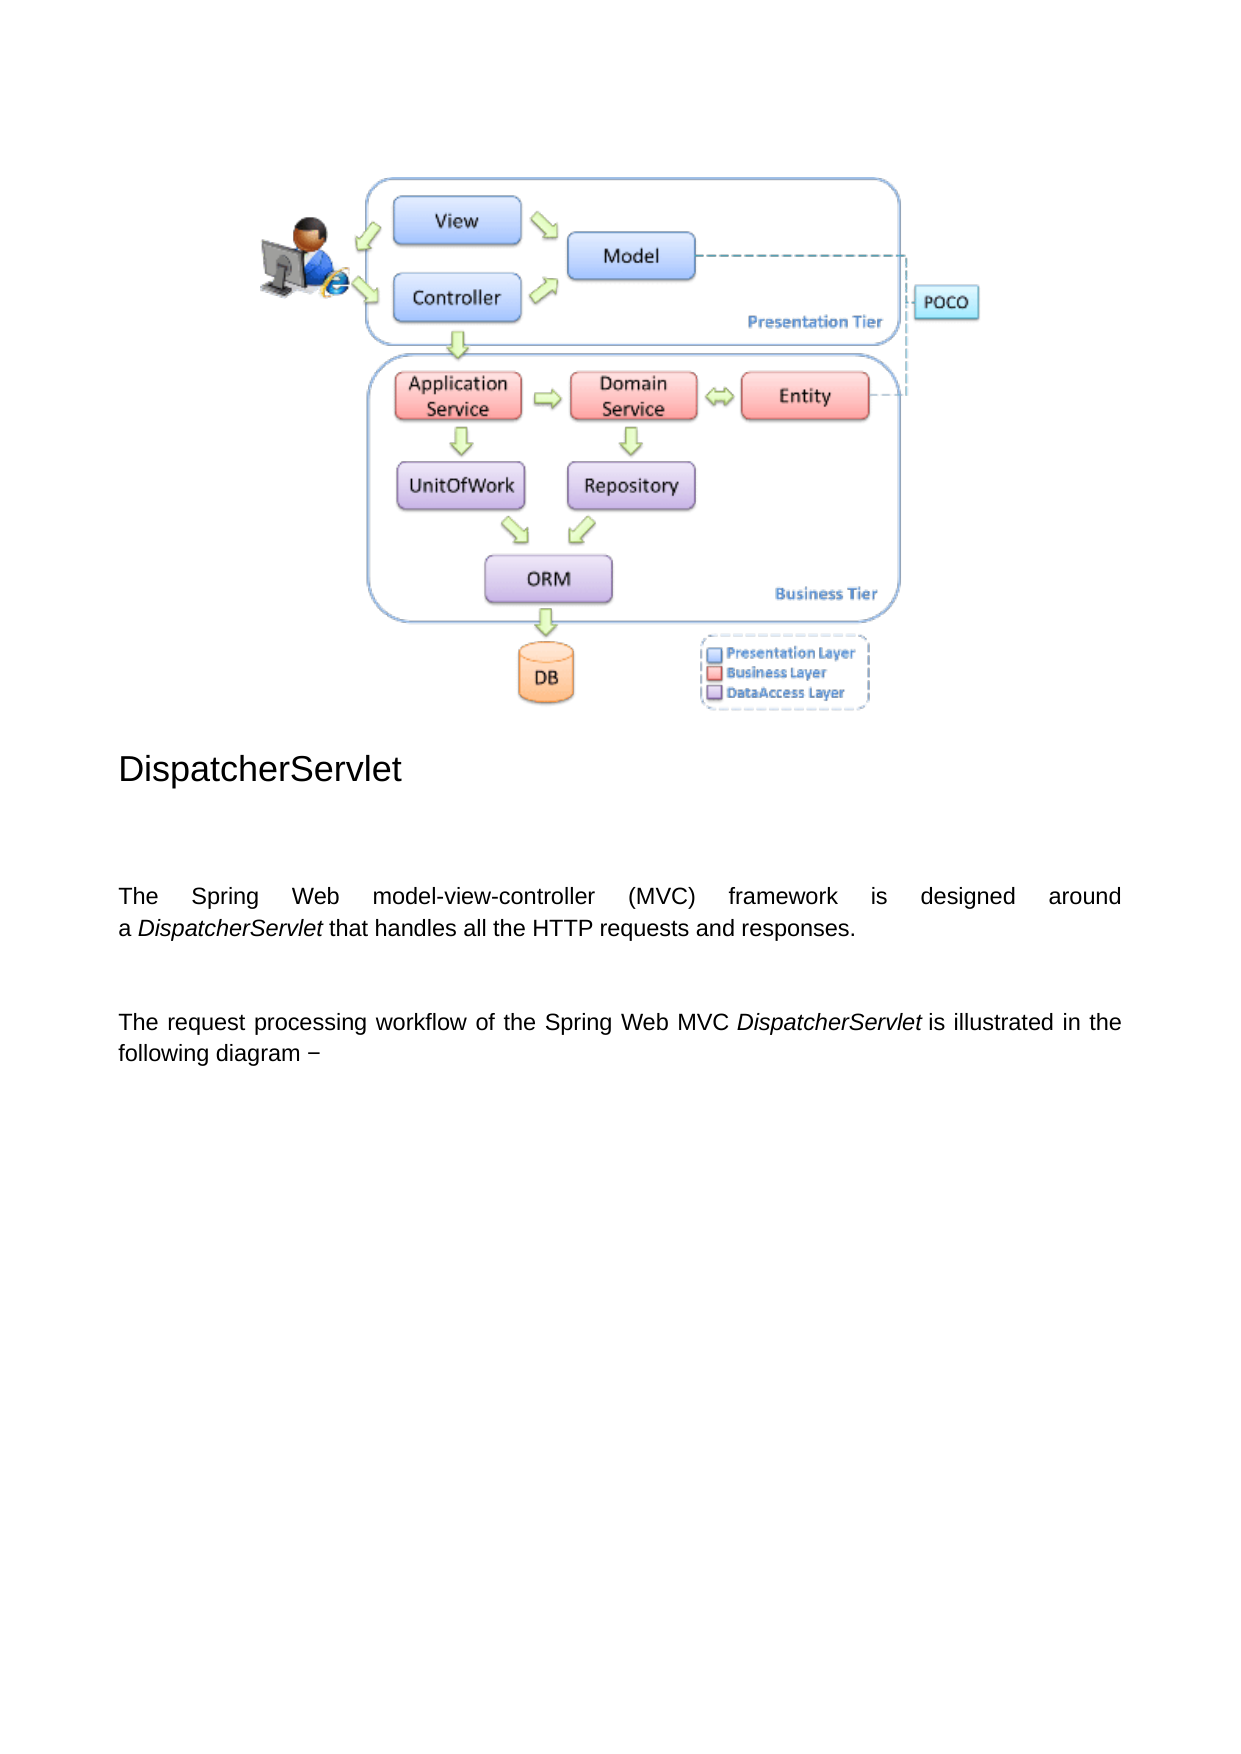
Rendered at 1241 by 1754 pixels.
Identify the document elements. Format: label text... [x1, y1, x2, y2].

subtitle DispatcherServlet [118, 748, 1122, 789]
text The Spring Web model-view-controller (MVC) framework is designed around a DispatcherServlet that handles all the HTTP requests and responses. [118, 882, 1122, 942]
text The request processing workflow of the Spring Web MVC DispatcherServlet is illustrated in the following diagram − [118, 1008, 1122, 1066]
picture [256, 177, 984, 712]
